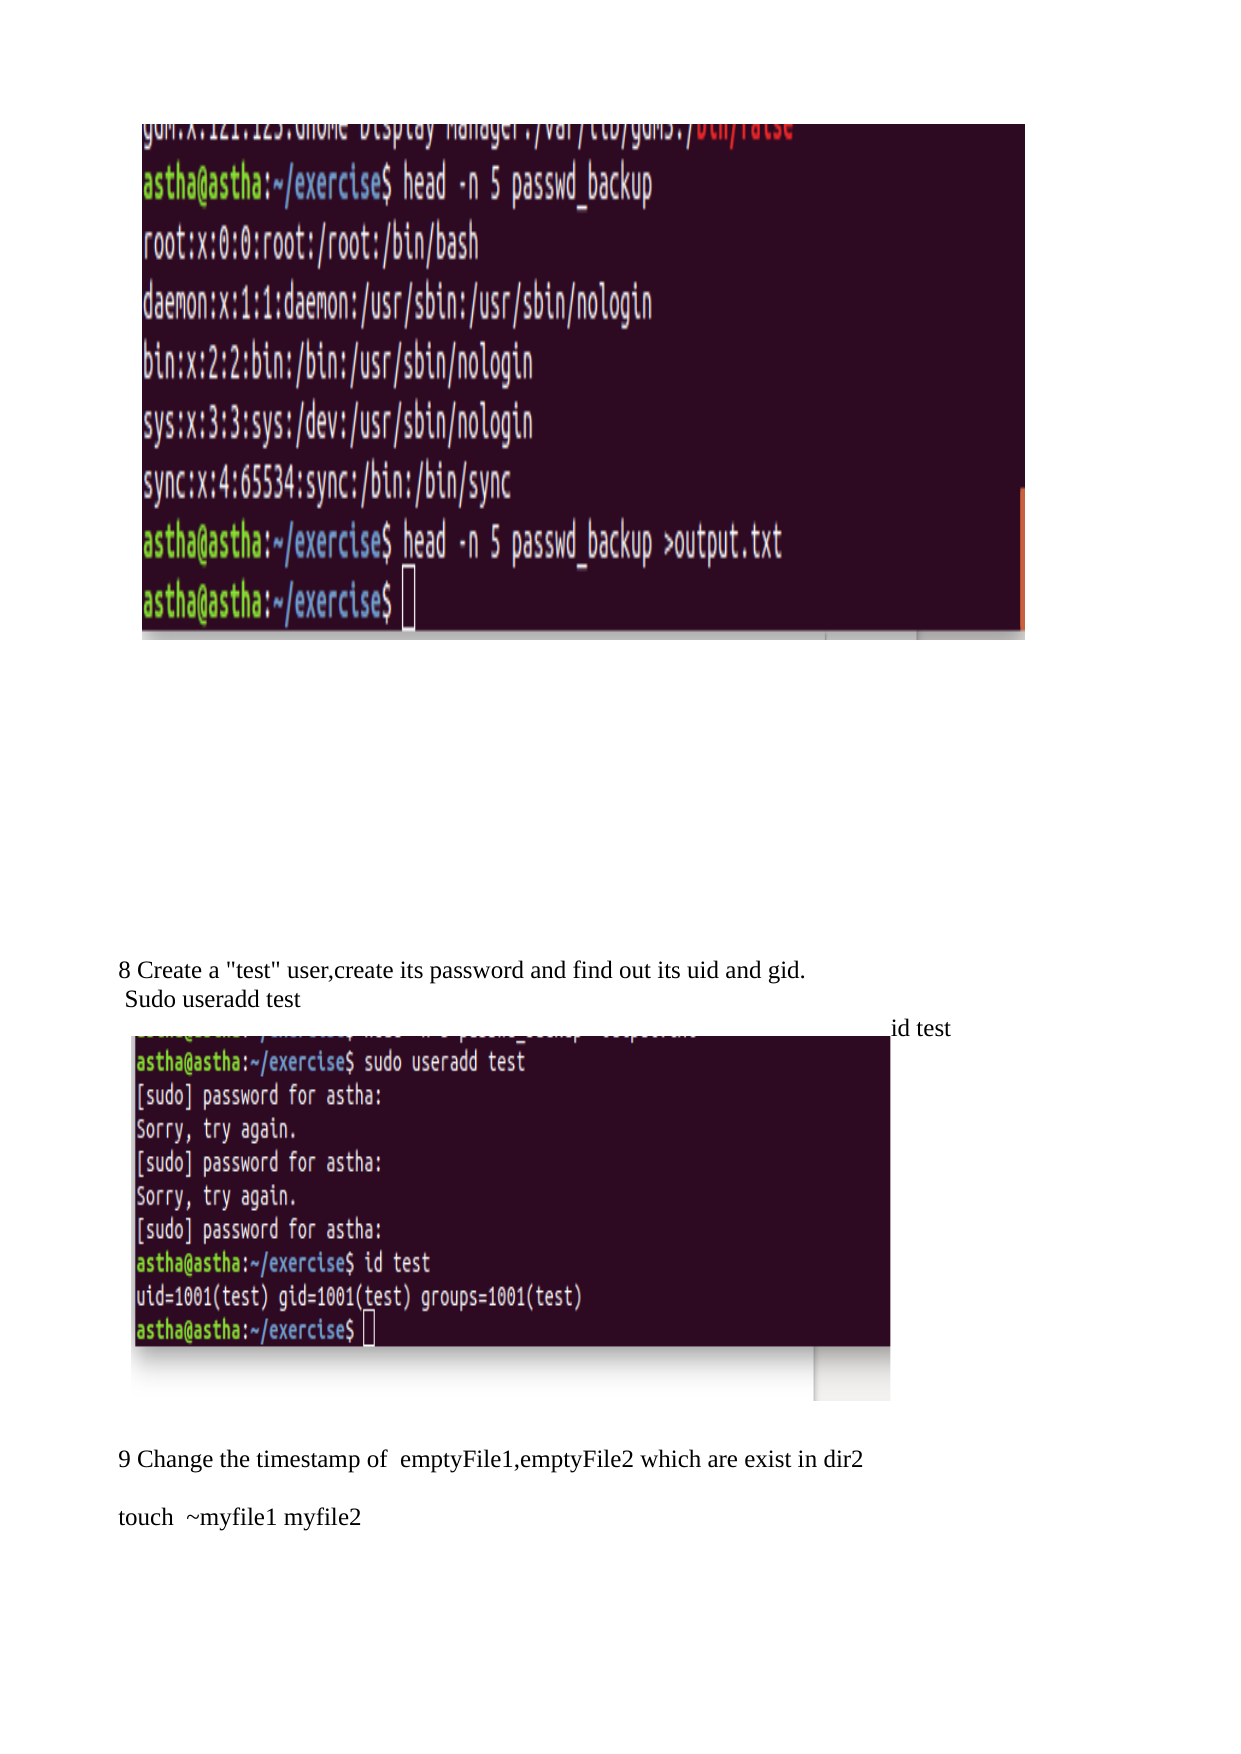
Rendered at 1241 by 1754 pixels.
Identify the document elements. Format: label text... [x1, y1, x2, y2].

text 8 Create a "test" user,create its password and find out its uid and gid. [118, 956, 1122, 984]
text id test [118, 1013, 1122, 1042]
picture [142, 124, 1025, 640]
text touch ~myfile1 myfile2 [118, 1502, 1122, 1531]
text 9 Change the timestamp of emptyFile1,emptyFile2 which are exist in dir2 [118, 1444, 1122, 1473]
picture [131, 1036, 891, 1401]
text Sudo useradd test [118, 984, 1122, 1013]
